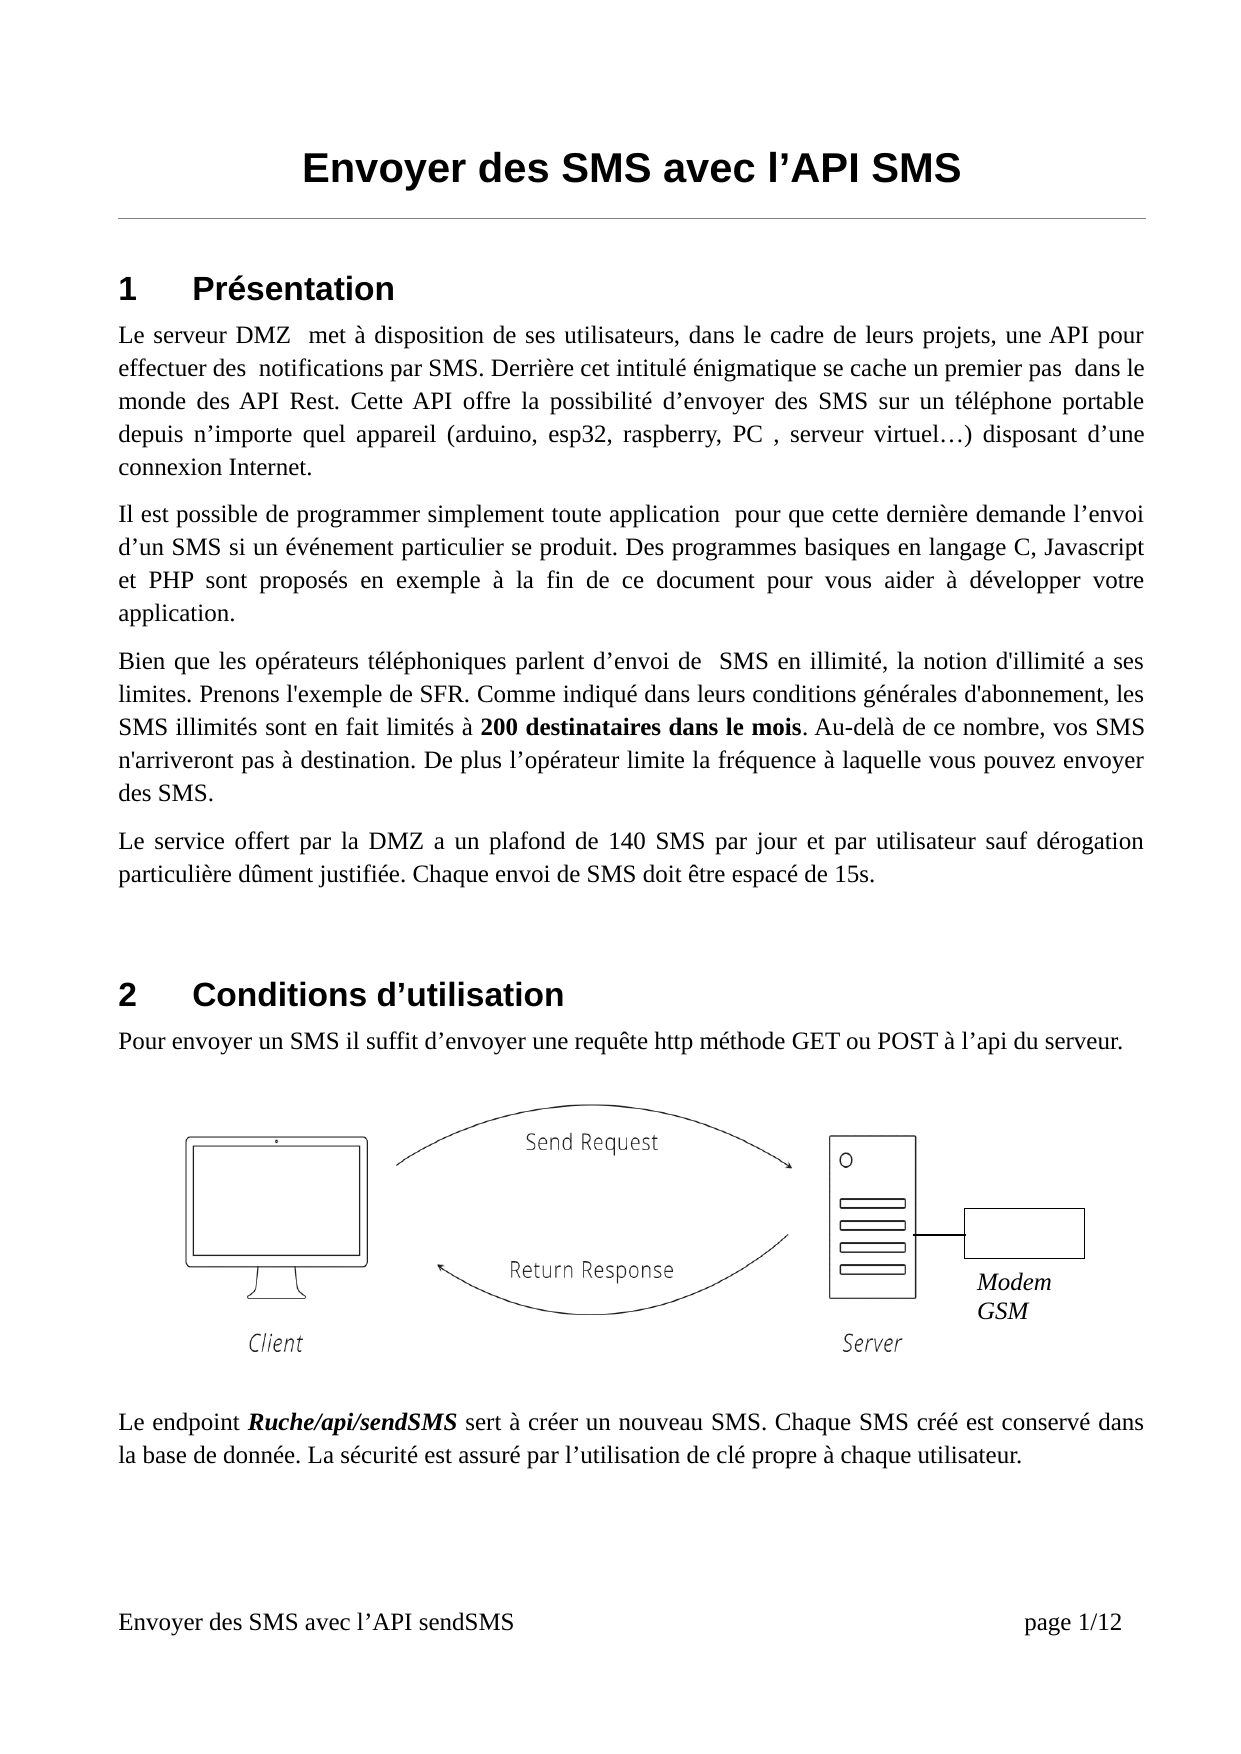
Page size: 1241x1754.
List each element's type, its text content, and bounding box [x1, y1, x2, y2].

text Le service offert par la DMZ a un plafond de 140 SMS par jour et par utilisateur sauf dérogation particulière dûment justifiée. Chaque envoi de SMS doit être espacé de 15s. [118, 826, 1146, 888]
title Envoyer des SMS avec l’API SMS [118, 143, 1146, 191]
text Le endpoint Ruche/api/sendSMS sert à créer un nouveau SMS. Chaque SMS créé est conservé dans la base de donnée. La sécurité est assuré par l’utilisation de clé propre à chaque utilisateur. [118, 1407, 1146, 1469]
subtitle Présentation [118, 269, 1146, 307]
text Il est possible de programmer simplement toute application pour que cette dernière demande l’envoi d’un SMS si un événement particulier se produit. Des programmes basiques en langage C, Javascript et PHP sont proposés en exemple à la fin de ce document pour vous aider à développer votre application. [118, 499, 1146, 627]
text Pour envoyer un SMS il suffit d’envoyer une requête http méthode GET ou POST à l’api du serveur. [118, 1026, 1146, 1055]
text Le serveur DMZ met à disposition de ses utilisateurs, dans le cadre de leurs projets, une API pour effectuer des notifications par SMS. Derrière cet intitulé énigmatique se cache un premier pas dans le monde des API Rest. Cette API offre la possibilité d’envoyer des SMS sur un téléphone portable depuis n’importe quel appareil (arduino, esp32, raspberry, PC , serveur virtuel…) disposant d’une connexion Internet. [118, 320, 1146, 481]
text Bien que les opérateurs téléphoniques parlent d’envoi de SMS en illimité, la notion d'illimité a ses limites. Prenons l'exemple de SFR. Comme indiqué dans leurs conditions générales d'abonnement, les SMS illimités sont en fait limités à 200 destinataires dans le mois. Au-delà de ce nombre, vos SMS n'arriveront pas à destination. De plus l’opérateur limite la fréquence à laquelle vous pouvez envoyer des SMS. [118, 646, 1146, 807]
subtitle Conditions d’utilisation [118, 975, 1146, 1013]
picture [159, 1073, 943, 1369]
